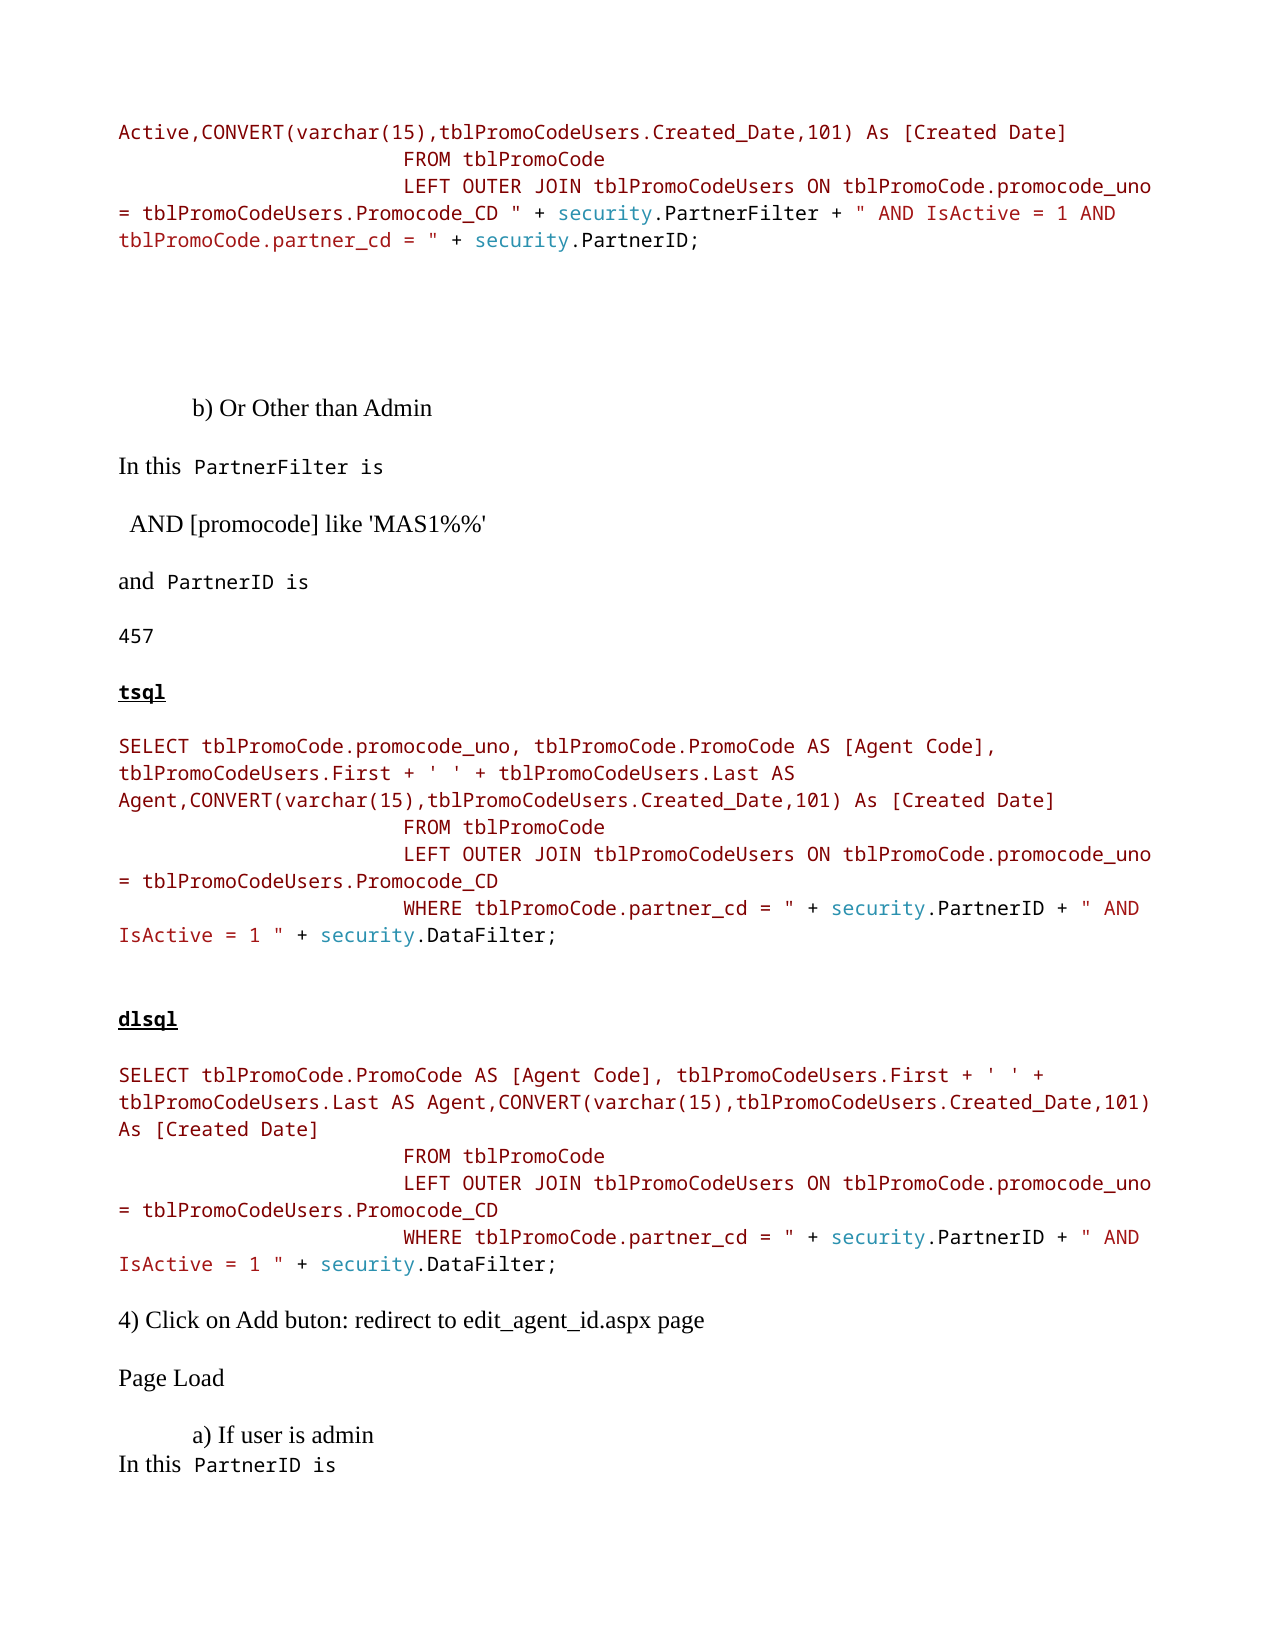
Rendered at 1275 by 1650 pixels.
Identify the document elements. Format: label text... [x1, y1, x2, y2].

text FROM tblPromoCode [118, 813, 1157, 840]
text FROM tblPromoCode [118, 1142, 1157, 1169]
text dlsql [118, 1005, 1157, 1032]
text Active,CONVERT(varchar(15),tblPromoCodeUsers.Created_Date,101) As [Created Date] [118, 118, 1157, 145]
text SELECT tblPromoCode.promocode_uno, tblPromoCode.PromoCode AS [Agent Code], tblPromoCodeUsers.First + ' ' + tblPromoCodeUsers.Last AS Agent,CONVERT(varchar(15),tblPromoCodeUsers.Created_Date,101) As [Created Date] [118, 732, 1157, 813]
text Page Load [118, 1363, 1157, 1392]
text LEFT OUTER JOIN tblPromoCodeUsers ON tblPromoCode.promocode_uno = tblPromoCodeUsers.Promocode_CD " + security.PartnerFilter + " AND IsActive = 1 AND tblPromoCode.partner_cd = " + security.PartnerID; [118, 172, 1157, 253]
text a) If user is admin [118, 1421, 1157, 1449]
text AND [promocode] like 'MAS1%%' [118, 509, 1157, 537]
text WHERE tblPromoCode.partner_cd = " + security.PartnerID + " AND IsActive = 1 " + security.DataFilter; [118, 1223, 1157, 1277]
text tsql [118, 678, 1157, 705]
text SELECT tblPromoCode.PromoCode AS [Agent Code], tblPromoCodeUsers.First + ' ' + tblPromoCodeUsers.Last AS Agent,CONVERT(varchar(15),tblPromoCodeUsers.Created_Date,101) As [Created Date] [118, 1061, 1157, 1142]
text 4) Click on Add buton: redirect to edit_agent_id.aspx page [118, 1306, 1157, 1334]
text LEFT OUTER JOIN tblPromoCodeUsers ON tblPromoCode.promocode_uno = tblPromoCodeUsers.Promocode_CD [118, 1169, 1157, 1223]
text WHERE tblPromoCode.partner_cd = " + security.PartnerID + " AND IsActive = 1 " + security.DataFilter; [118, 894, 1157, 948]
text In this PartnerFilter is [118, 451, 1157, 480]
text and PartnerID is [118, 566, 1157, 595]
text b) Or Other than Admin [118, 393, 1157, 422]
text FROM tblPromoCode [118, 145, 1157, 172]
text 457 [118, 622, 1157, 649]
text LEFT OUTER JOIN tblPromoCodeUsers ON tblPromoCode.promocode_uno = tblPromoCodeUsers.Promocode_CD [118, 840, 1157, 894]
text In this PartnerID is [118, 1449, 1157, 1478]
